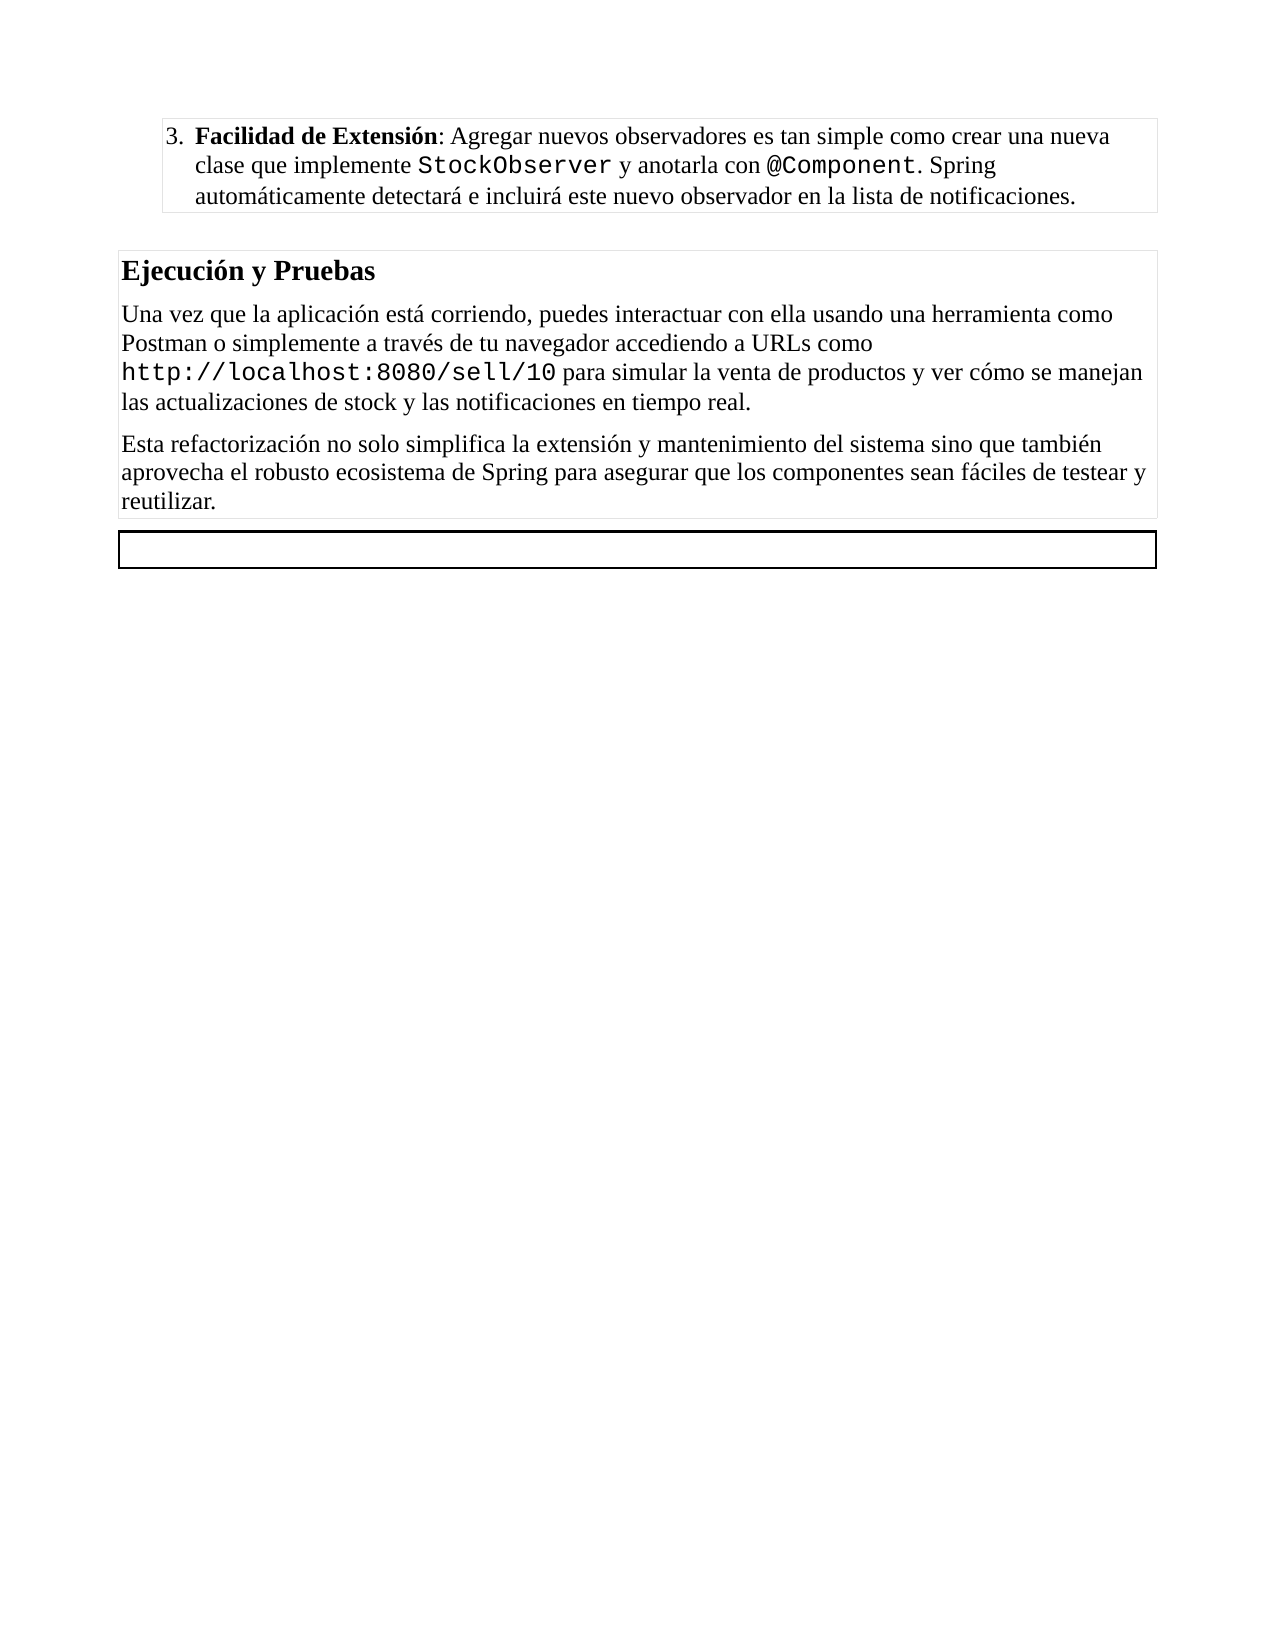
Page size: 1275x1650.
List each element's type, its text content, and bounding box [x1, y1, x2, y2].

text Esta refactorización no solo simplifica la extensión y mantenimiento del sistema sino que también aprovecha el robusto ecosistema de Spring para asegurar que los componentes sean fáciles de testear y reutilizar. [119, 426, 1157, 518]
text Una vez que la aplicación está corriendo, puedes interactuar con ella usando una herramienta como Postman o simplemente a través de tu navegador accediendo a URLs como http://localhost:8080/sell/10 para simular la venta de productos y ver cómo se manejan las actualizaciones de stock y las notificaciones en tiempo real. [119, 296, 1157, 416]
list Facilidad de Extensión: Agregar nuevos observadores es tan simple como crear una nueva clase que implemente StockObserver y anotarla con @Component. Spring automáticamente detectará e incluirá este nuevo observador en la lista de notificaciones. [163, 119, 1157, 212]
subtitle Ejecución y Pruebas [119, 251, 1157, 287]
